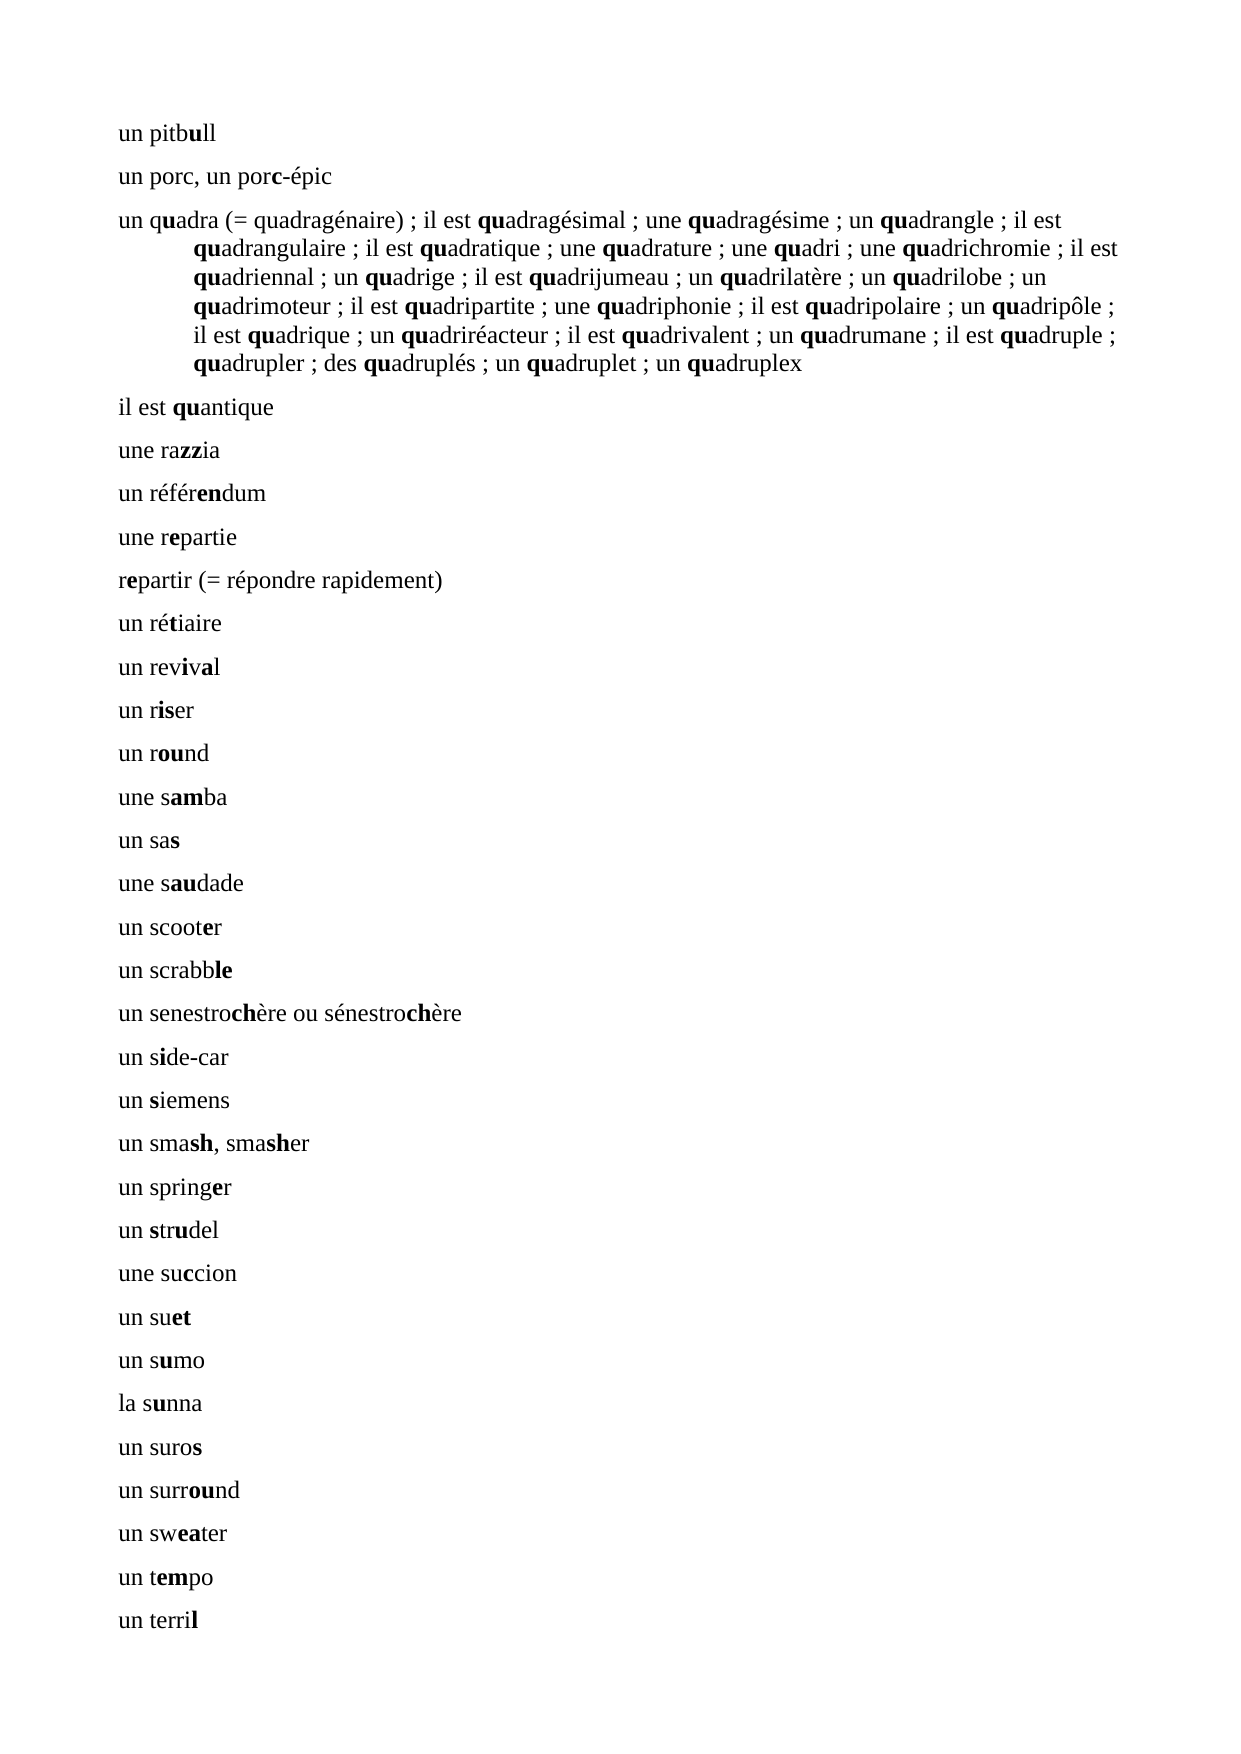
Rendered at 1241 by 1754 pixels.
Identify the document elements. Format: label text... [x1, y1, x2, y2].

text un smash, smasher [118, 1128, 1122, 1157]
text une succion [118, 1258, 1122, 1287]
text un suet [118, 1302, 1122, 1331]
text un revival [118, 652, 1122, 681]
text la sunna [118, 1388, 1122, 1417]
text un suros [118, 1432, 1122, 1461]
text une repartie [118, 522, 1122, 551]
text un rétiaire [118, 608, 1122, 637]
text un terril [118, 1605, 1122, 1634]
text une samba [118, 782, 1122, 811]
text un porc, un porc-épic [118, 161, 1122, 190]
text un strudel [118, 1215, 1122, 1244]
text un riser [118, 695, 1122, 724]
text une razzia [118, 435, 1122, 464]
text un scooter [118, 912, 1122, 941]
text un springer [118, 1172, 1122, 1201]
text un siemens [118, 1085, 1122, 1114]
text un sumo [118, 1345, 1122, 1374]
text un tempo [118, 1562, 1122, 1591]
text un surround [118, 1475, 1122, 1504]
text un sweater [118, 1518, 1122, 1547]
text un senestrochère ou sénestrochère [118, 998, 1122, 1027]
text un quadra (= quadragénaire) ; il est quadragésimal ; une quadragésime ; un quadrangle ; il est quadrangulaire ; il est quadratique ; une quadrature ; une quadri ; une quadrichromie ; il est quadriennal ; un quadrige ; il est quadrijumeau ; un quadrilatère ; un quadrilobe ; un quadrimoteur ; il est quadripartite ; une quadriphonie ; il est quadripolaire ; un quadripôle ; il est quadrique ; un quadriréacteur ; il est quadrivalent ; un quadrumane ; il est quadruple ; quadrupler ; des quadruplés ; un quadruplet ; un quadruplex [118, 205, 1122, 377]
text un pitbull [118, 118, 1122, 147]
text un round [118, 738, 1122, 767]
text un side-car [118, 1042, 1122, 1071]
text un référendum [118, 478, 1122, 507]
text il est quantique [118, 392, 1122, 421]
text un scrabble [118, 955, 1122, 984]
text repartir (= répondre rapidement) [118, 565, 1122, 594]
text une saudade [118, 868, 1122, 897]
text un sas [118, 825, 1122, 854]
